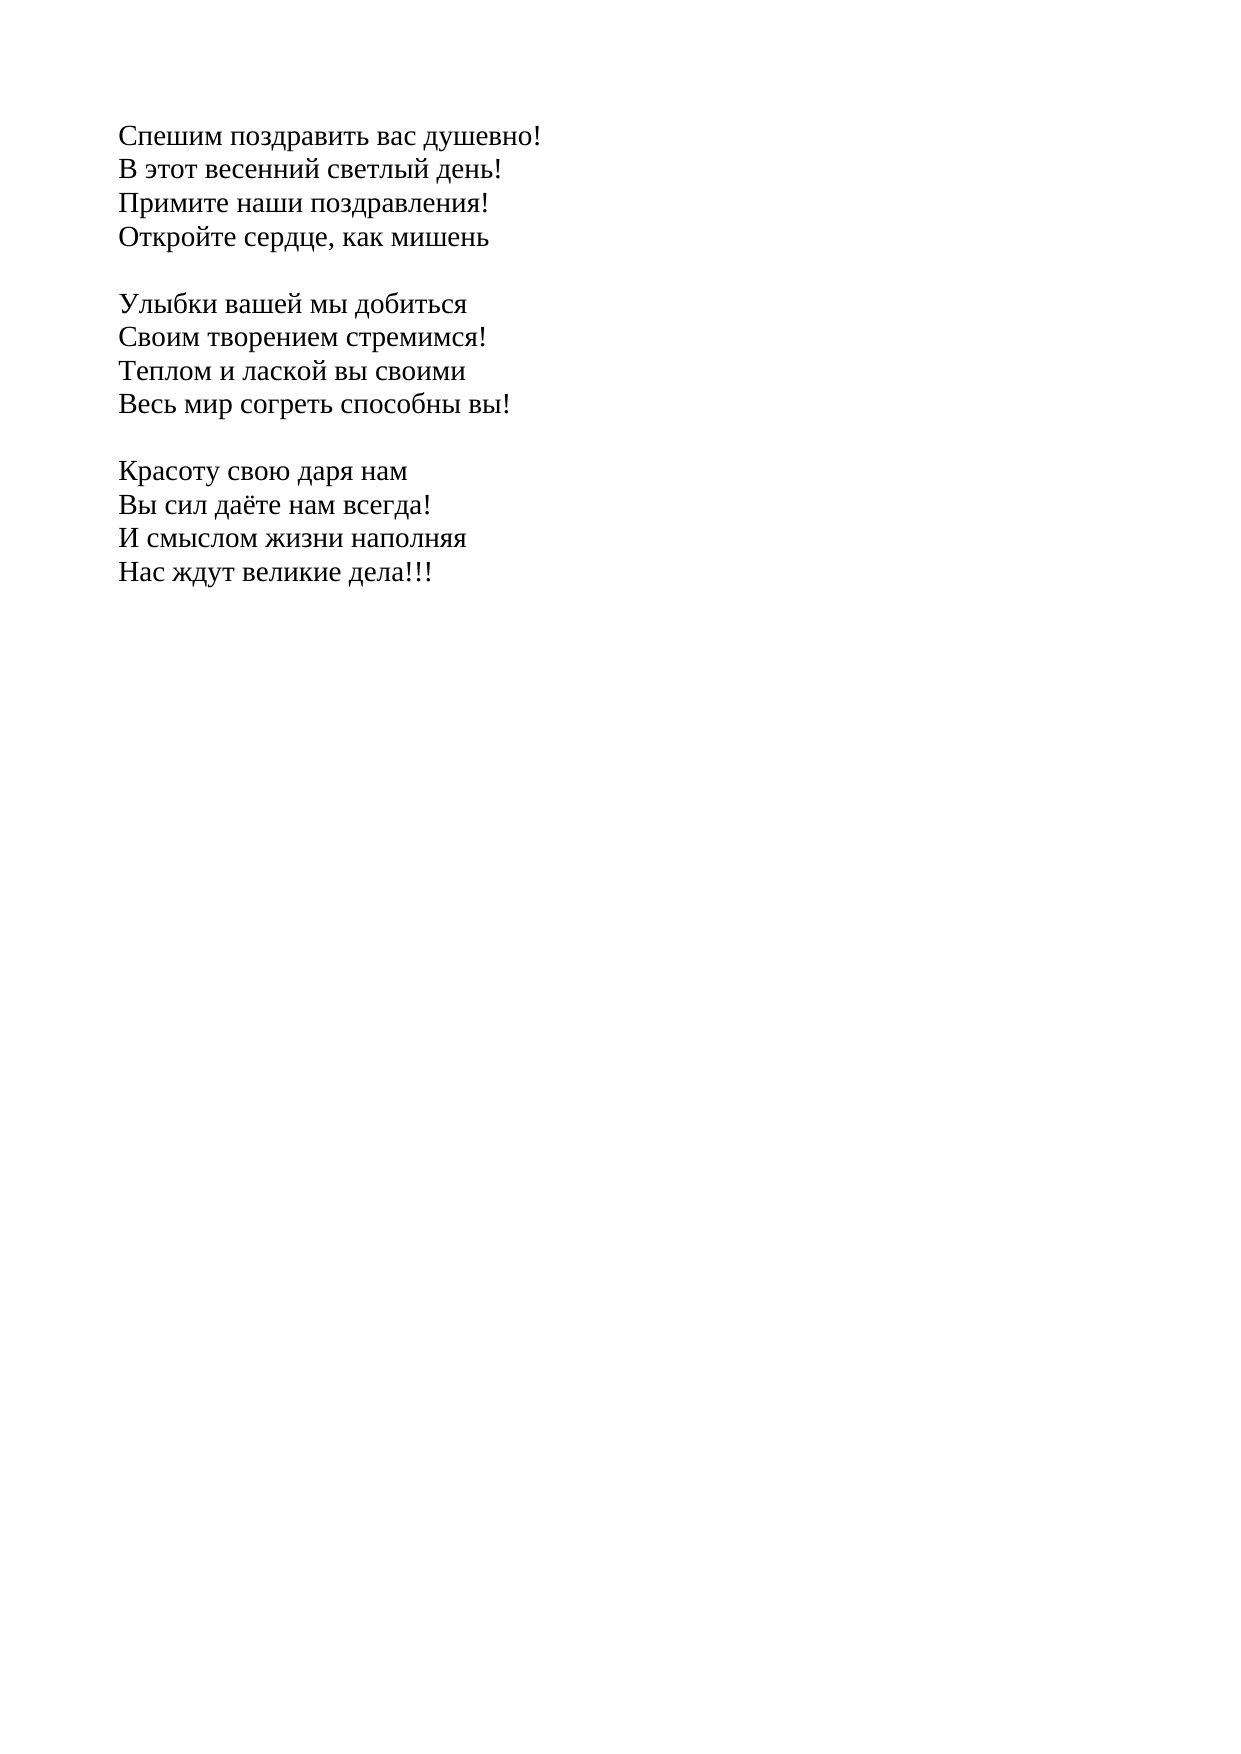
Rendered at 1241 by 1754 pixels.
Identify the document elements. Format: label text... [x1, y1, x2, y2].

text Нас ждут великие дела!!! [118, 554, 1122, 588]
text Вы сил даёте нам всегда! [118, 487, 1122, 521]
text Весь мир согреть способны вы! [118, 386, 1122, 420]
text Примите наши поздравления! [118, 185, 1122, 219]
text И смыслом жизни наполняя [118, 521, 1122, 554]
text Спешим поздравить вас душевно! [118, 118, 1122, 152]
text В этот весенний светлый день! [118, 152, 1122, 185]
text Теплом и лаской вы своими [118, 353, 1122, 386]
text Откройте сердце, как мишень [118, 219, 1122, 252]
text Красоту свою даря нам [118, 453, 1122, 487]
text Улыбки вашей мы добиться [118, 286, 1122, 319]
text Своим творением стремимся! [118, 319, 1122, 353]
